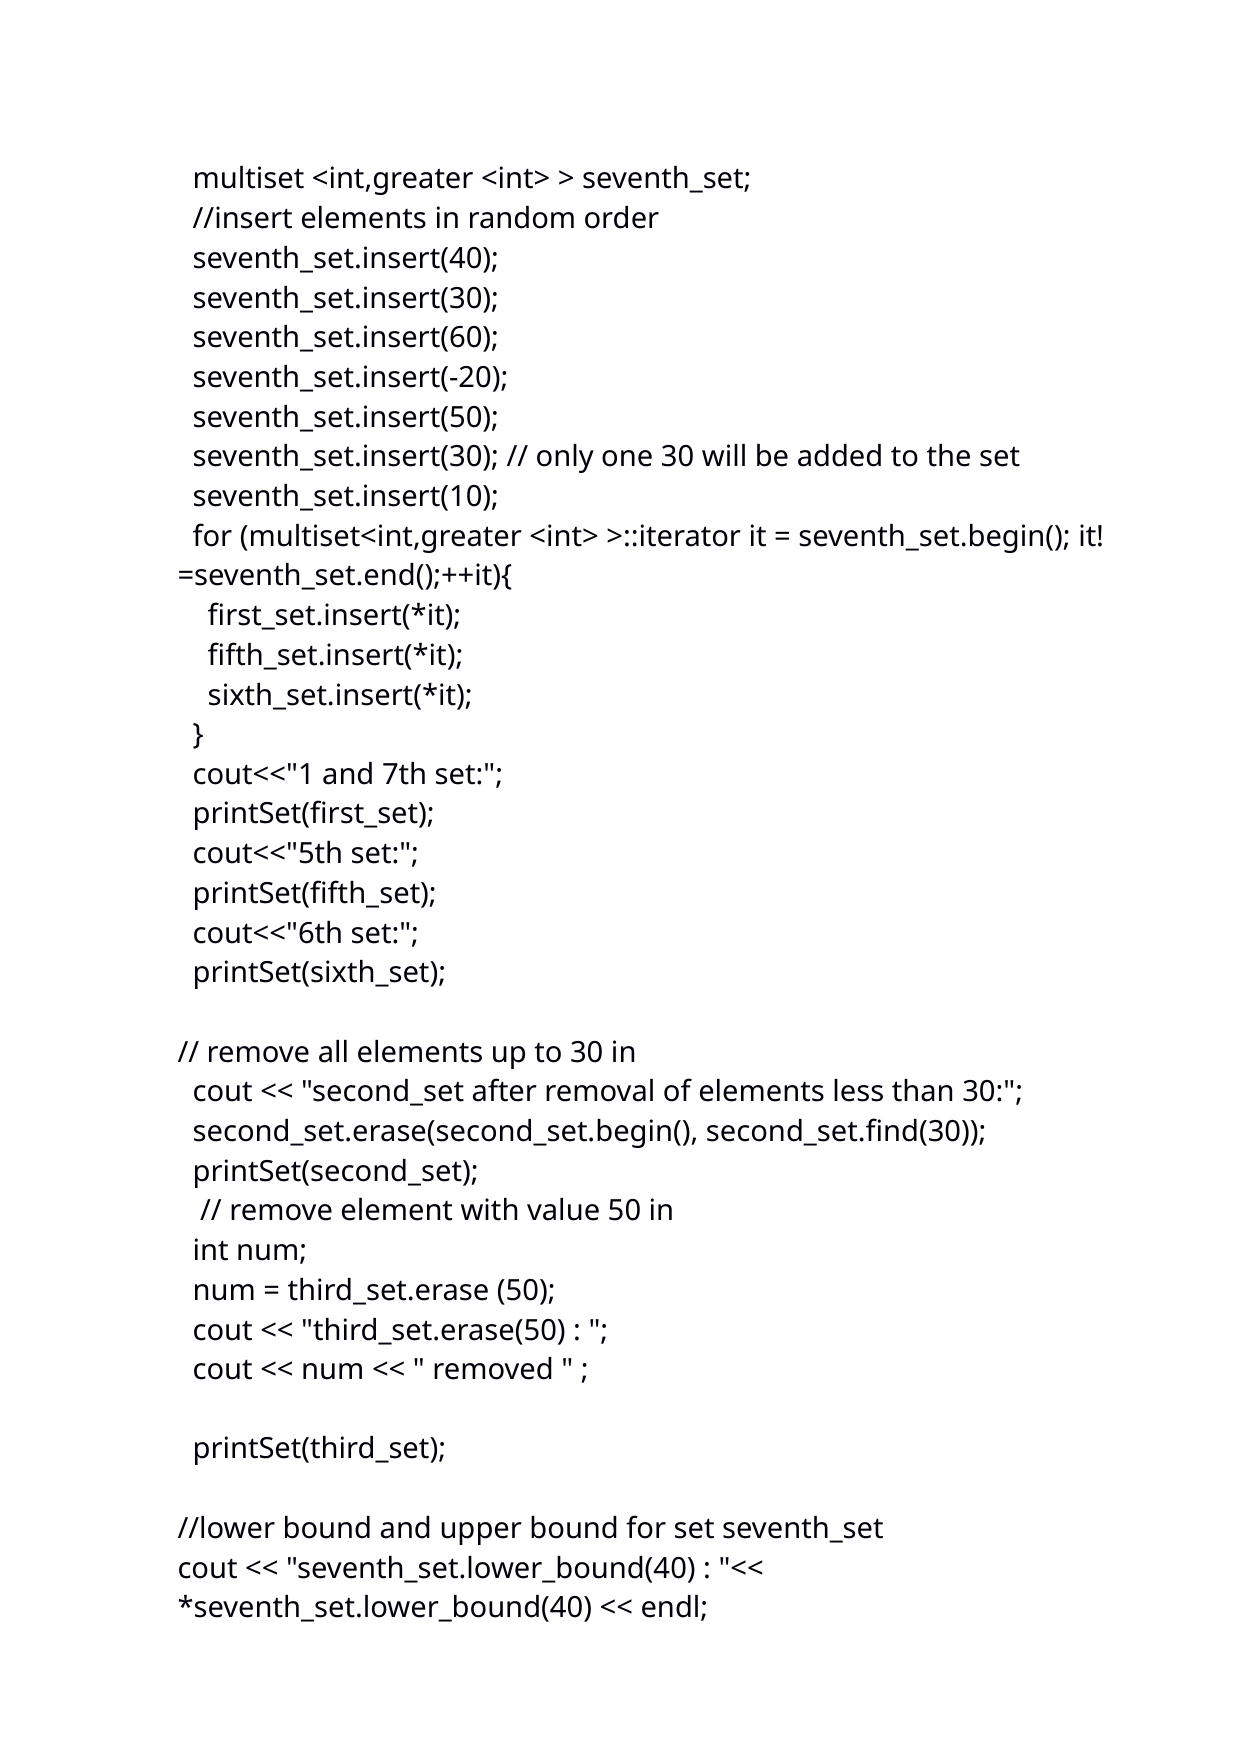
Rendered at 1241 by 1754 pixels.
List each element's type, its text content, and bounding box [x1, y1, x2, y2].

text for (multiset<int,greater <int> >::iterator it = seventh_set.begin(); it!=seventh_set.end();++it){ [177, 515, 1152, 594]
text first_set.insert(*it); [177, 594, 1152, 634]
text printSet(fifth_set); [177, 872, 1152, 912]
text seventh_set.insert(10); [177, 475, 1152, 515]
text cout<<"6th set:"; [177, 912, 1152, 952]
text seventh_set.insert(30); // only one 30 will be added to the set [177, 436, 1152, 475]
text cout<<"5th set:"; [177, 832, 1152, 872]
text seventh_set.insert(60); [177, 317, 1152, 356]
text seventh_set.insert(40); [177, 237, 1152, 277]
text seventh_set.insert(30); [177, 277, 1152, 317]
text second_set.erase(second_set.begin(), second_set.find(30)); [177, 1110, 1152, 1150]
text //insert elements in random order [177, 197, 1152, 237]
text // remove element with value 50 in [177, 1190, 1152, 1229]
text cout << "third_set.erase(50) : "; [177, 1309, 1152, 1348]
text cout << "seventh_set.lower_bound(40) : "<< *seventh_set.lower_bound(40) << endl; [177, 1547, 1152, 1626]
text printSet(third_set); [177, 1428, 1152, 1467]
text printSet(sixth_set); [177, 952, 1152, 991]
text cout<<"1 and 7th set:"; [177, 753, 1152, 793]
text multiset <int,greater <int> > seventh_set; [177, 158, 1152, 197]
text } [177, 713, 1152, 753]
text cout << "second_set after removal of elements less than 30:"; [177, 1071, 1152, 1110]
text // remove all elements up to 30 in [177, 1031, 1152, 1071]
text seventh_set.insert(-20); [177, 356, 1152, 396]
text printSet(second_set); [177, 1150, 1152, 1190]
text fifth_set.insert(*it); [177, 634, 1152, 674]
text int num; [177, 1229, 1152, 1269]
text cout << num << " removed " ; [177, 1348, 1152, 1388]
text seventh_set.insert(50); [177, 396, 1152, 436]
text //lower bound and upper bound for set seventh_set [177, 1507, 1152, 1547]
text sixth_set.insert(*it); [177, 674, 1152, 713]
text num = third_set.erase (50); [177, 1269, 1152, 1309]
text printSet(first_set); [177, 793, 1152, 832]
